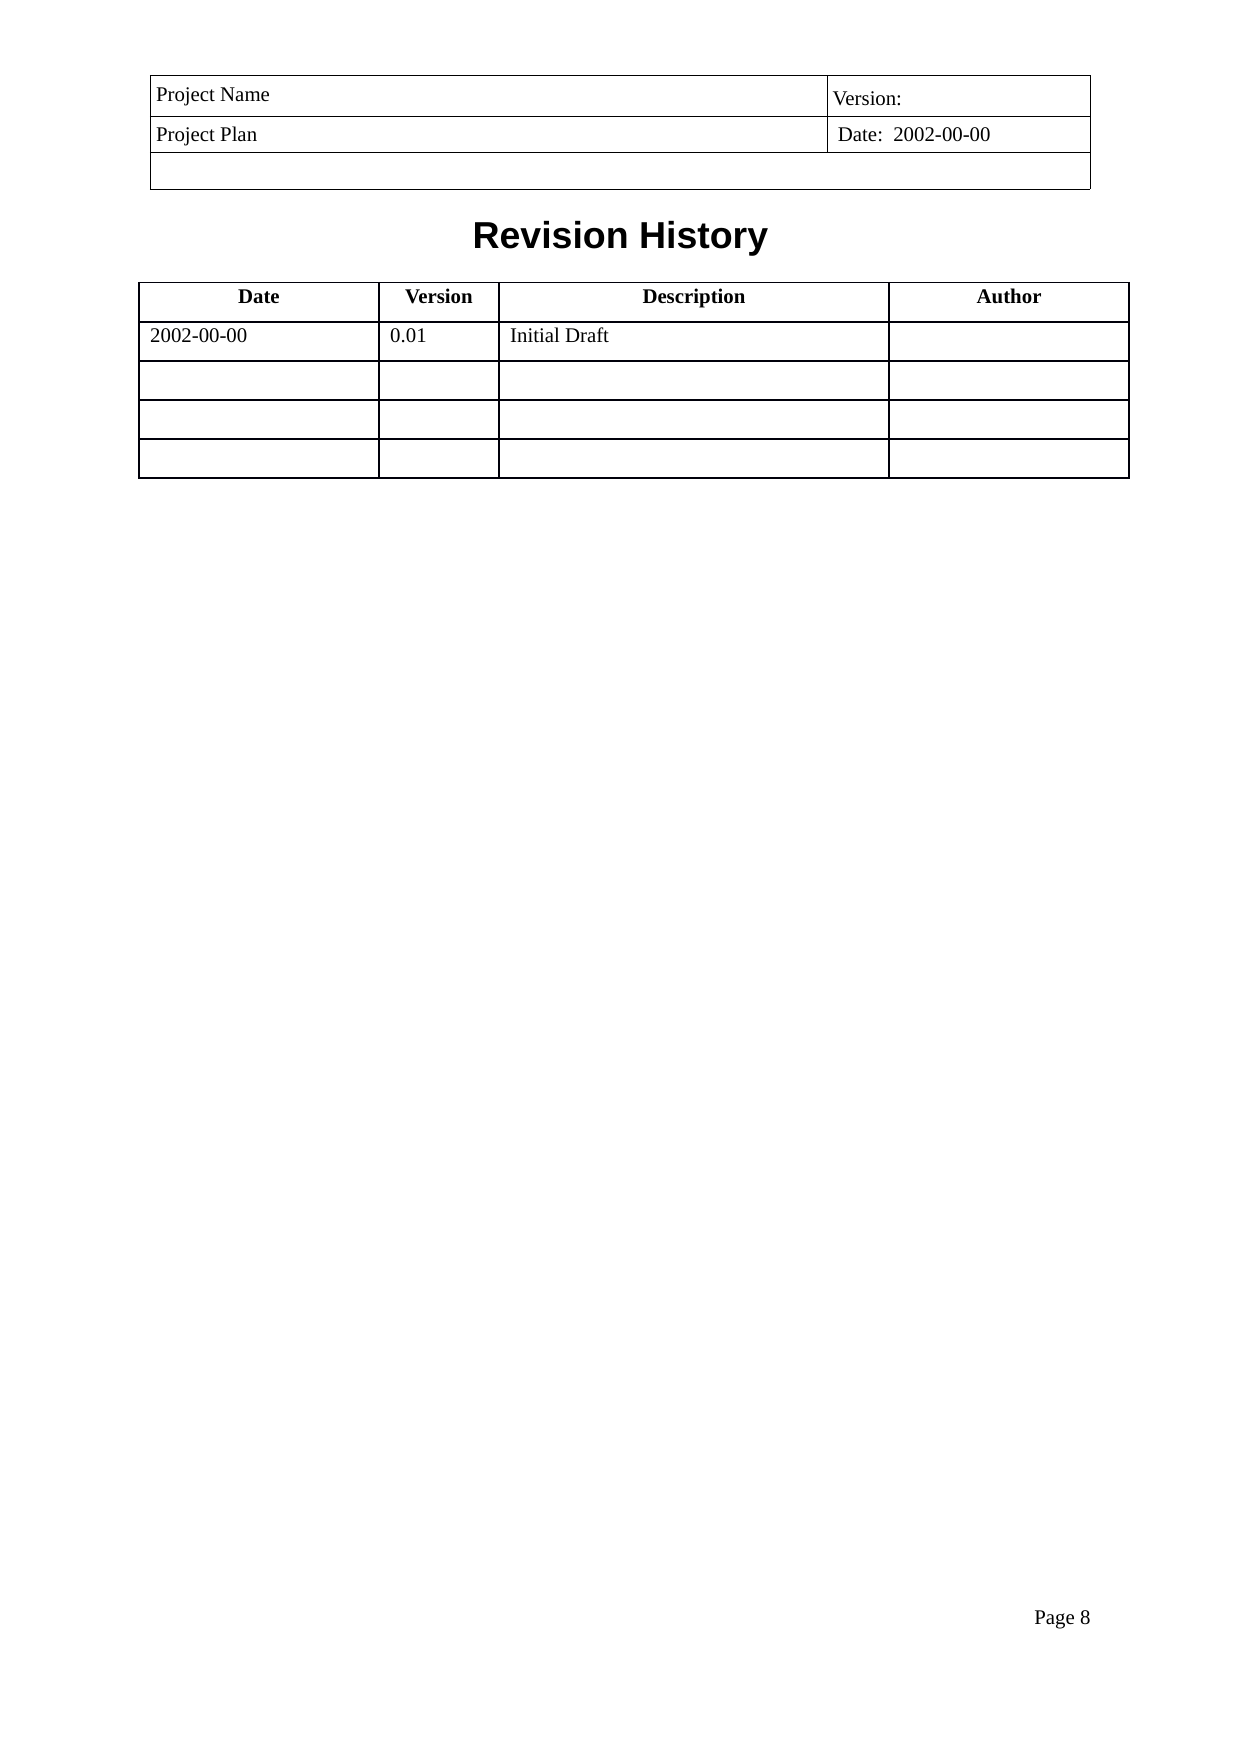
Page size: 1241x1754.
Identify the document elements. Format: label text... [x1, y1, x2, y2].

table_cell [500, 440, 888, 477]
table_cell [140, 401, 378, 438]
table_cell [890, 323, 1128, 360]
table_cell [380, 401, 498, 438]
table_header Version [380, 283, 498, 321]
table_cell [140, 440, 378, 477]
table_cell [890, 440, 1128, 477]
table_header Author [890, 283, 1128, 321]
table_cell 0.01 [380, 323, 498, 360]
table_header Date [140, 283, 378, 321]
table_cell 2002-00-00 [140, 323, 378, 360]
table_cell [890, 401, 1128, 438]
table_cell Initial Draft [500, 323, 888, 360]
table_header Description [500, 283, 888, 321]
table_cell [380, 440, 498, 477]
table_cell [890, 362, 1128, 399]
table_cell [500, 401, 888, 438]
title Revision History [150, 214, 1090, 257]
table_cell [500, 362, 888, 399]
table_cell [380, 362, 498, 399]
table_cell [140, 362, 378, 399]
